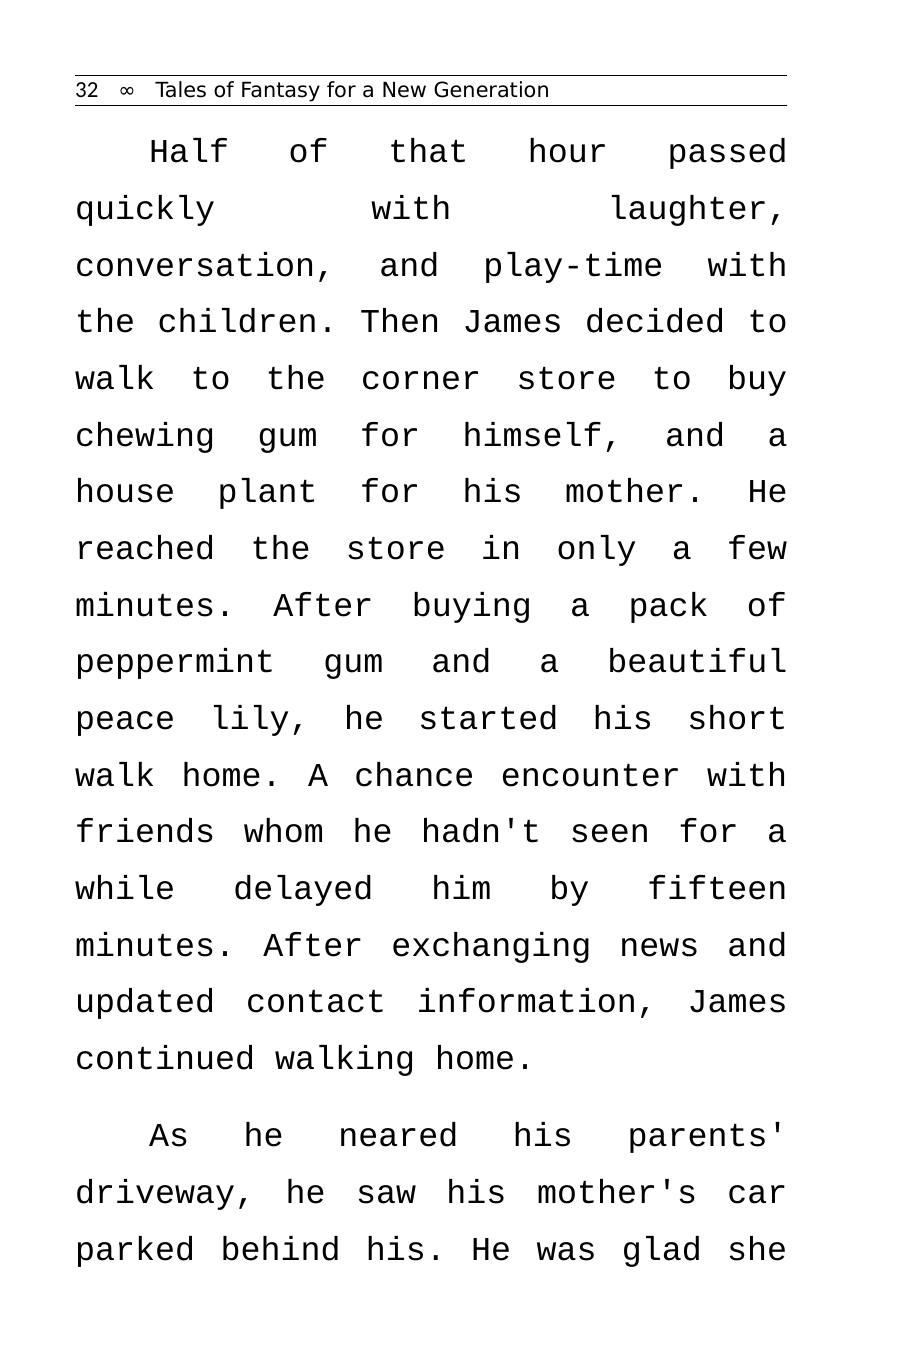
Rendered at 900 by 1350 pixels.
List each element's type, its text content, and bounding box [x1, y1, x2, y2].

text As he neared his parents' driveway, he saw his mother's car parked behind his. He was glad she [75, 1119, 787, 1270]
text Half of that hour passed quickly with laughter, conversation, and play-time with the children. Then James decided to walk to the corner store to buy chewing gum for himself, and a house plant for his mother. He reached the store in only a few minutes. After buying a pack of peppermint gum and a beautiful peace lily, he started his short walk home. A chance encounter with friends whom he hadn't seen for a while delayed him by fifteen minutes. After exchanging news and updated contact information, James continued walking home. [75, 135, 787, 1079]
